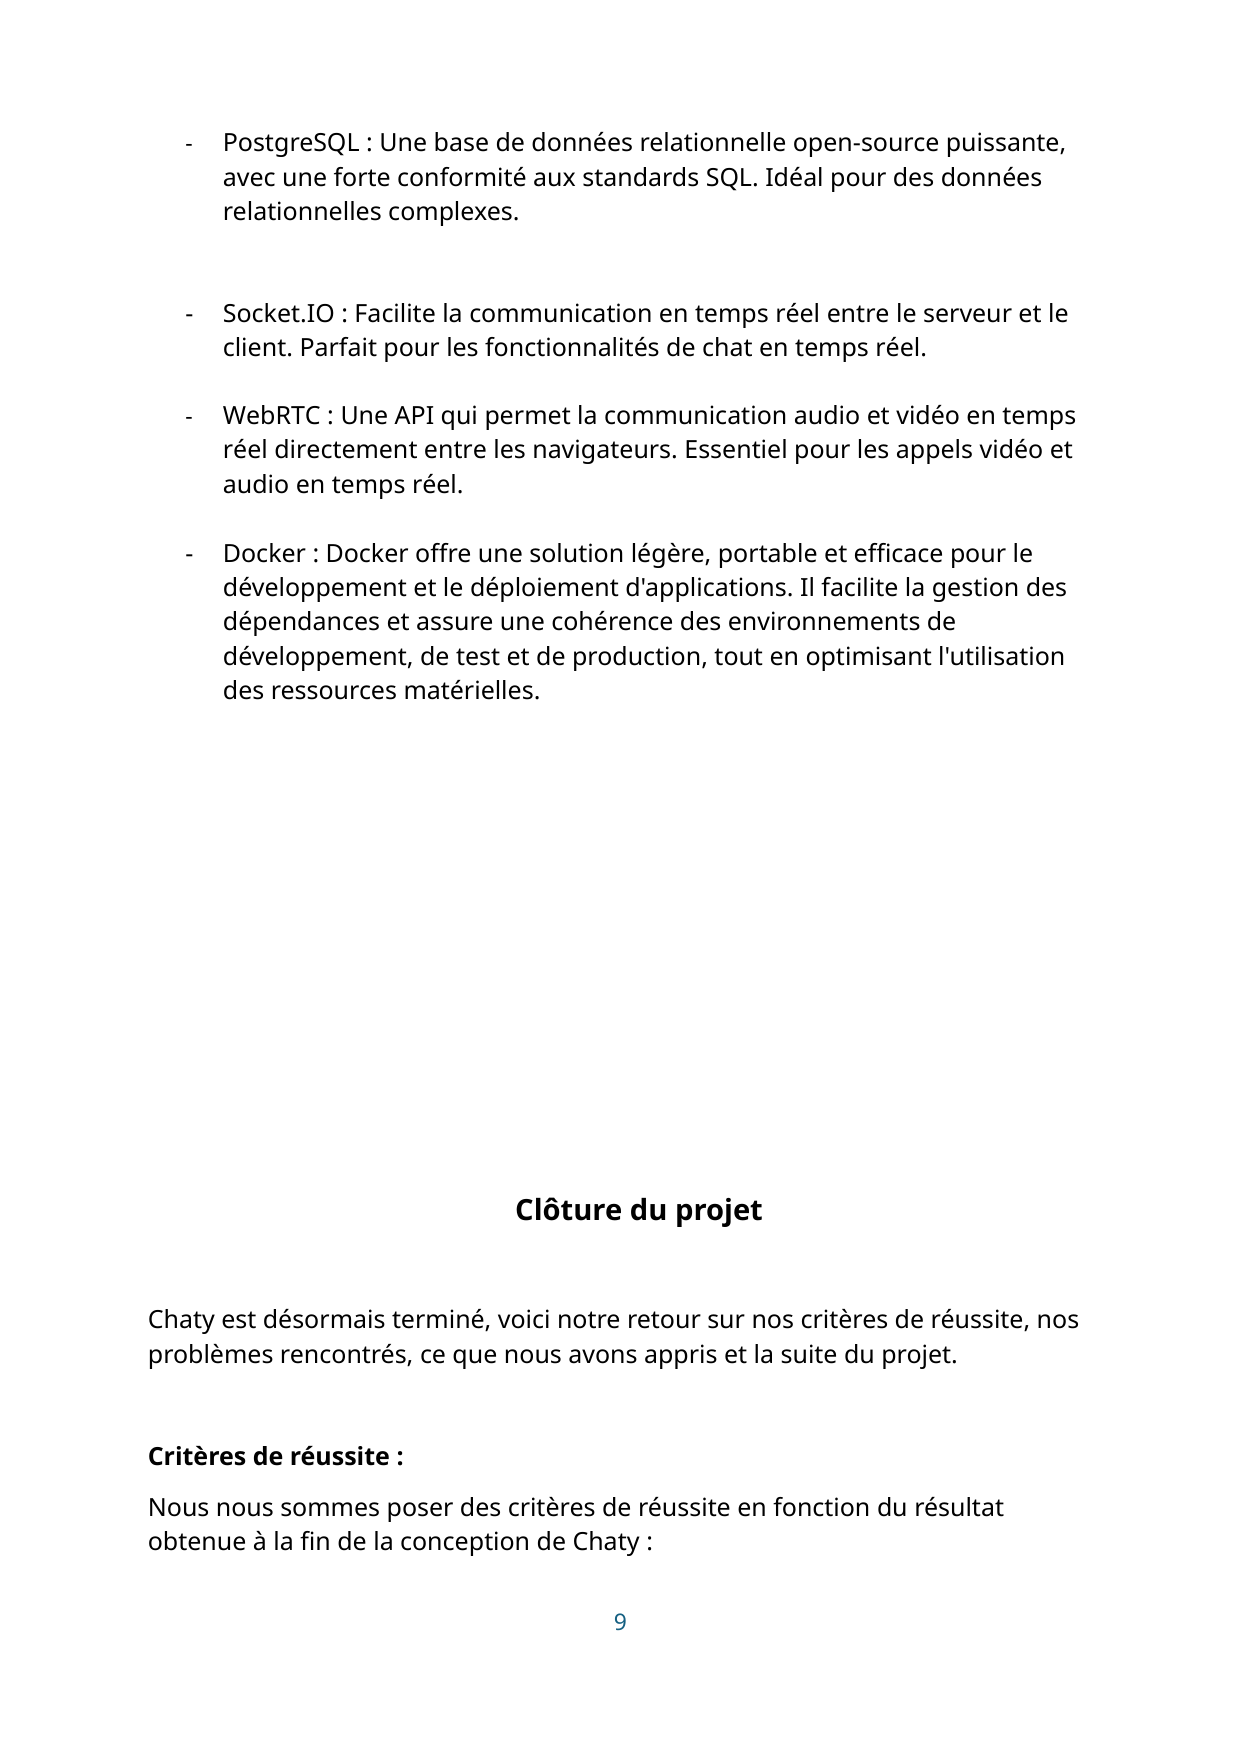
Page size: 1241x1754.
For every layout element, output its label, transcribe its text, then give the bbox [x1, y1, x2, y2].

list Docker : Docker offre une solution légère, portable et efficace pour le développement et le déploiement d'applications. Il facilite la gestion des dépendances et assure une cohérence des environnements de développement, de test et de production, tout en optimisant l'utilisation des ressources matérielles. [185, 535, 1093, 707]
text Nous nous sommes poser des critères de réussite en fonction du résultat obtenue à la fin de la conception de Chaty : [148, 1490, 1093, 1558]
list WebRTC : Une API qui permet la communication audio et vidéo en temps réel directement entre les navigateurs. Essentiel pour les appels vidéo et audio en temps réel. [185, 398, 1093, 501]
text Clôture du projet [185, 1189, 1093, 1228]
list PostgreSQL : Une base de données relationnelle open-source puissante, avec une forte conformité aux standards SQL. Idéal pour des données relationnelles complexes. [185, 125, 1093, 228]
text Critères de réussite : [148, 1439, 1093, 1473]
list Socket.IO : Facilite la communication en temps réel entre le serveur et le client. Parfait pour les fonctionnalités de chat en temps réel. [185, 296, 1093, 364]
text Chaty est désormais terminé, voici notre retour sur nos critères de réussite, nos problèmes rencontrés, ce que nous avons appris et la suite du projet. [148, 1302, 1093, 1371]
